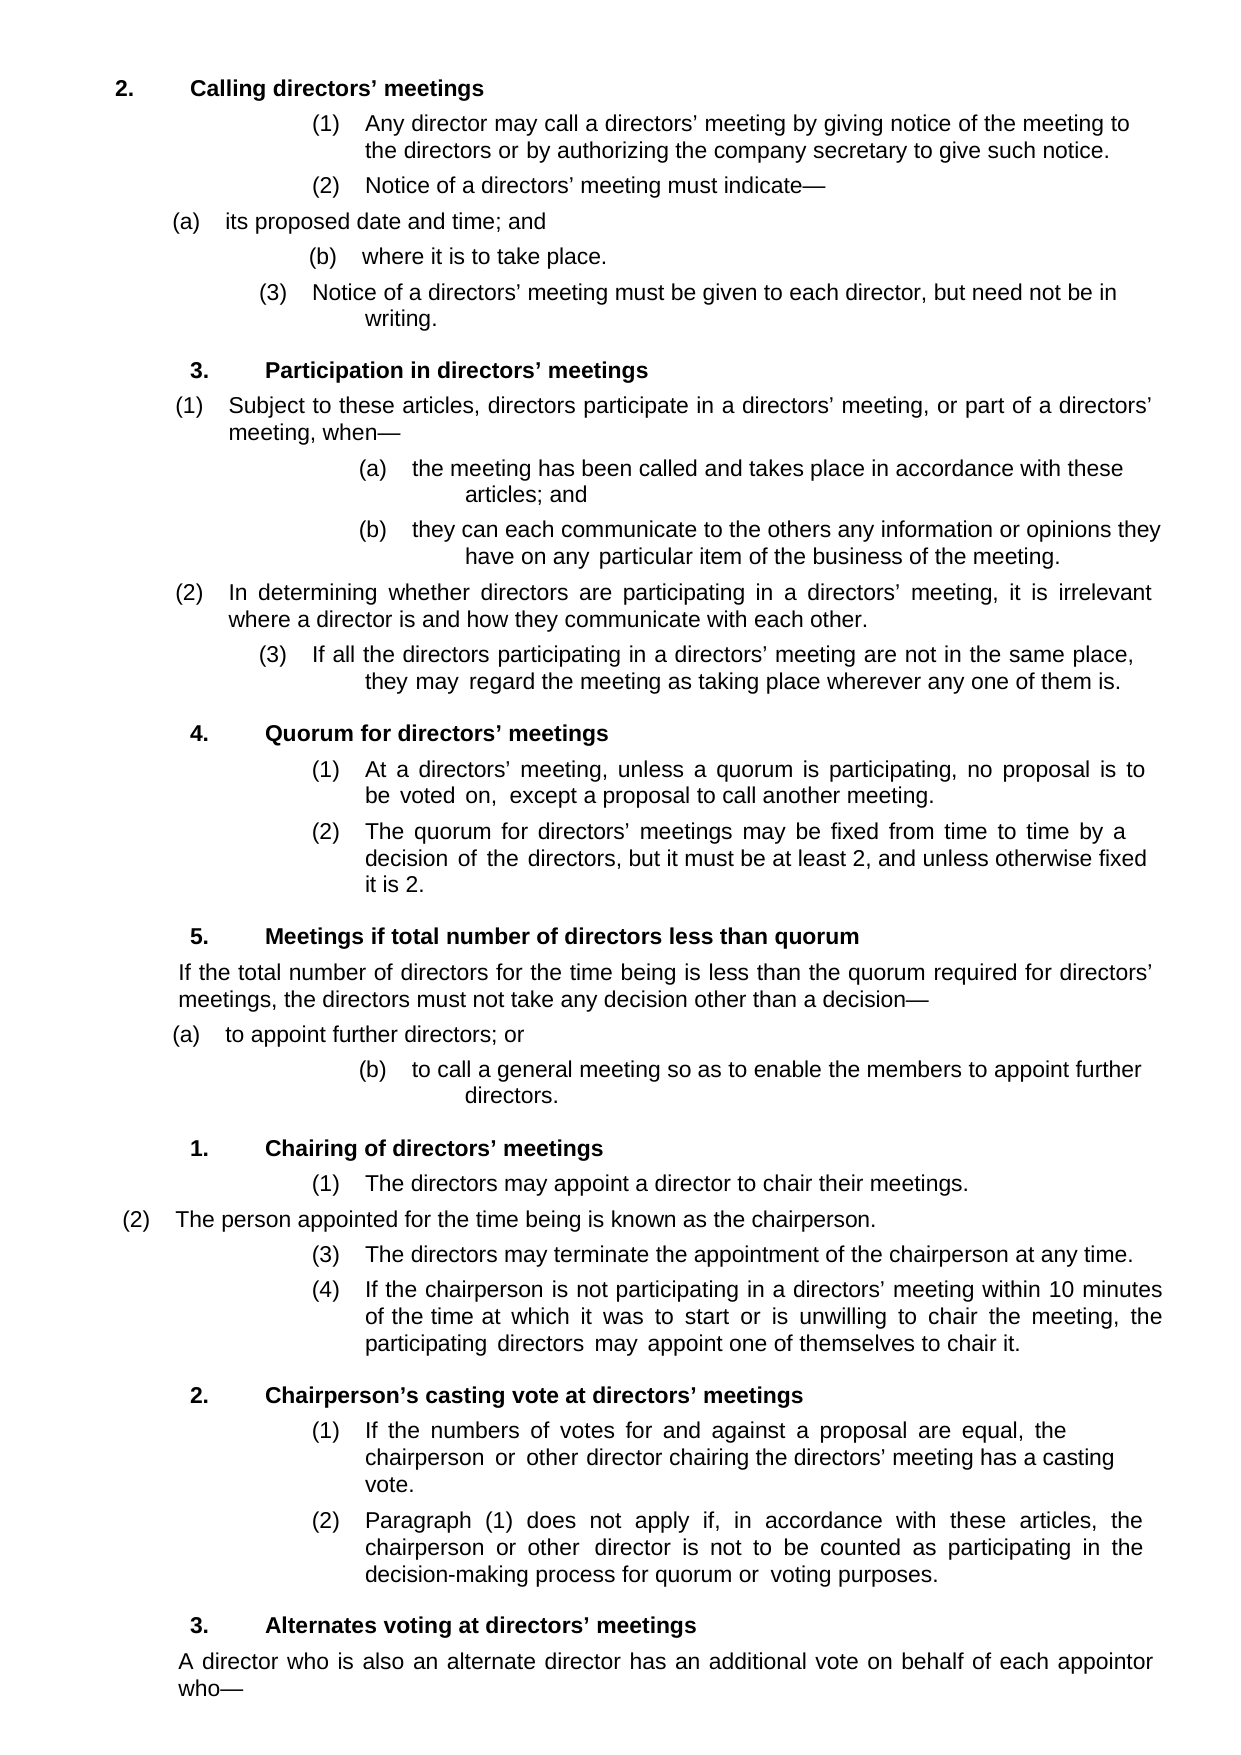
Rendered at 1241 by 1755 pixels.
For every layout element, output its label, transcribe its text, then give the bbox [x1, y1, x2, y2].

list The directors may appoint a director to chair their meetings. [312, 1170, 1174, 1196]
subtitle Chairing of directors’ meetings [190, 1135, 1174, 1161]
list where it is to take place. [309, 243, 1174, 269]
list If all the directors participating in a directors’ meeting are not in the same place, they may regard the meeting as taking place wherever any one of them is. [259, 641, 1162, 694]
list they can each communicate to the others any information or opinions they have on any particular item of the business of the meeting. [359, 516, 1163, 570]
list The person appointed for the time being is known as the chairperson. [122, 1206, 1174, 1232]
list In determining whether directors are participating in a directors’ meeting, it is irrelevant where a director is and how they communicate with each other. [175, 579, 1163, 632]
subtitle Chairperson’s casting vote at directors’ meetings [190, 1382, 1174, 1408]
subtitle Meetings if total number of directors less than quorum [190, 923, 1174, 949]
list to appoint further directors; or [172, 1021, 1174, 1047]
list If the numbers of votes for and against a proposal are equal, the chairperson or other director chairing the directors’ meeting has a casting vote. [312, 1417, 1162, 1498]
list its proposed date and time; and [172, 208, 1174, 234]
subtitle Calling directors’ meetings [115, 75, 1174, 101]
list the meeting has been called and takes place in accordance with these articles; and [359, 454, 1174, 507]
list Paragraph (1) does not apply if, in accordance with these articles, the chairperson or other director is not to be counted as participating in the decision-making process for quorum or voting purposes. [312, 1507, 1143, 1587]
list Notice of a directors’ meeting must indicate— [312, 172, 1174, 199]
text If the total number of directors for the time being is less than the quorum required for directors’ meetings, the directors must not take any decision other than a decision— [178, 959, 1162, 1012]
list to call a general meeting so as to enable the members to appoint further directors. [358, 1056, 1174, 1109]
subtitle Alternates voting at directors’ meetings [190, 1612, 1174, 1639]
list At a directors’ meeting, unless a quorum is participating, no proposal is to be voted on, except a proposal to call another meeting. [312, 756, 1163, 809]
text A director who is also an alternate director has an additional vote on behalf of each appointor who— [178, 1648, 1162, 1701]
list Any director may call a directors’ meeting by giving notice of the meeting to the directors or by authorizing the company secretary to give such notice. [312, 110, 1163, 164]
subtitle Participation in directors’ meetings [190, 357, 1174, 383]
subtitle Quorum for directors’ meetings [190, 720, 1174, 747]
list The directors may terminate the appointment of the chairperson at any time. [312, 1241, 1174, 1267]
list The quorum for directors’ meetings may be fixed from time to time by a decision of the directors, but it must be at least 2, and unless otherwise fixed it is 2. [312, 818, 1162, 898]
list Notice of a directors’ meeting must be given to each director, but need not be in writing. [259, 278, 1174, 331]
list If the chairperson is not participating in a directors’ meeting within 10 minutes of the time at which it was to start or is unwilling to chair the meeting, the participating directors may appoint one of themselves to chair it. [312, 1276, 1163, 1356]
list Subject to these articles, directors participate in a directors’ meeting, or part of a directors’ meeting, when— [175, 392, 1162, 446]
